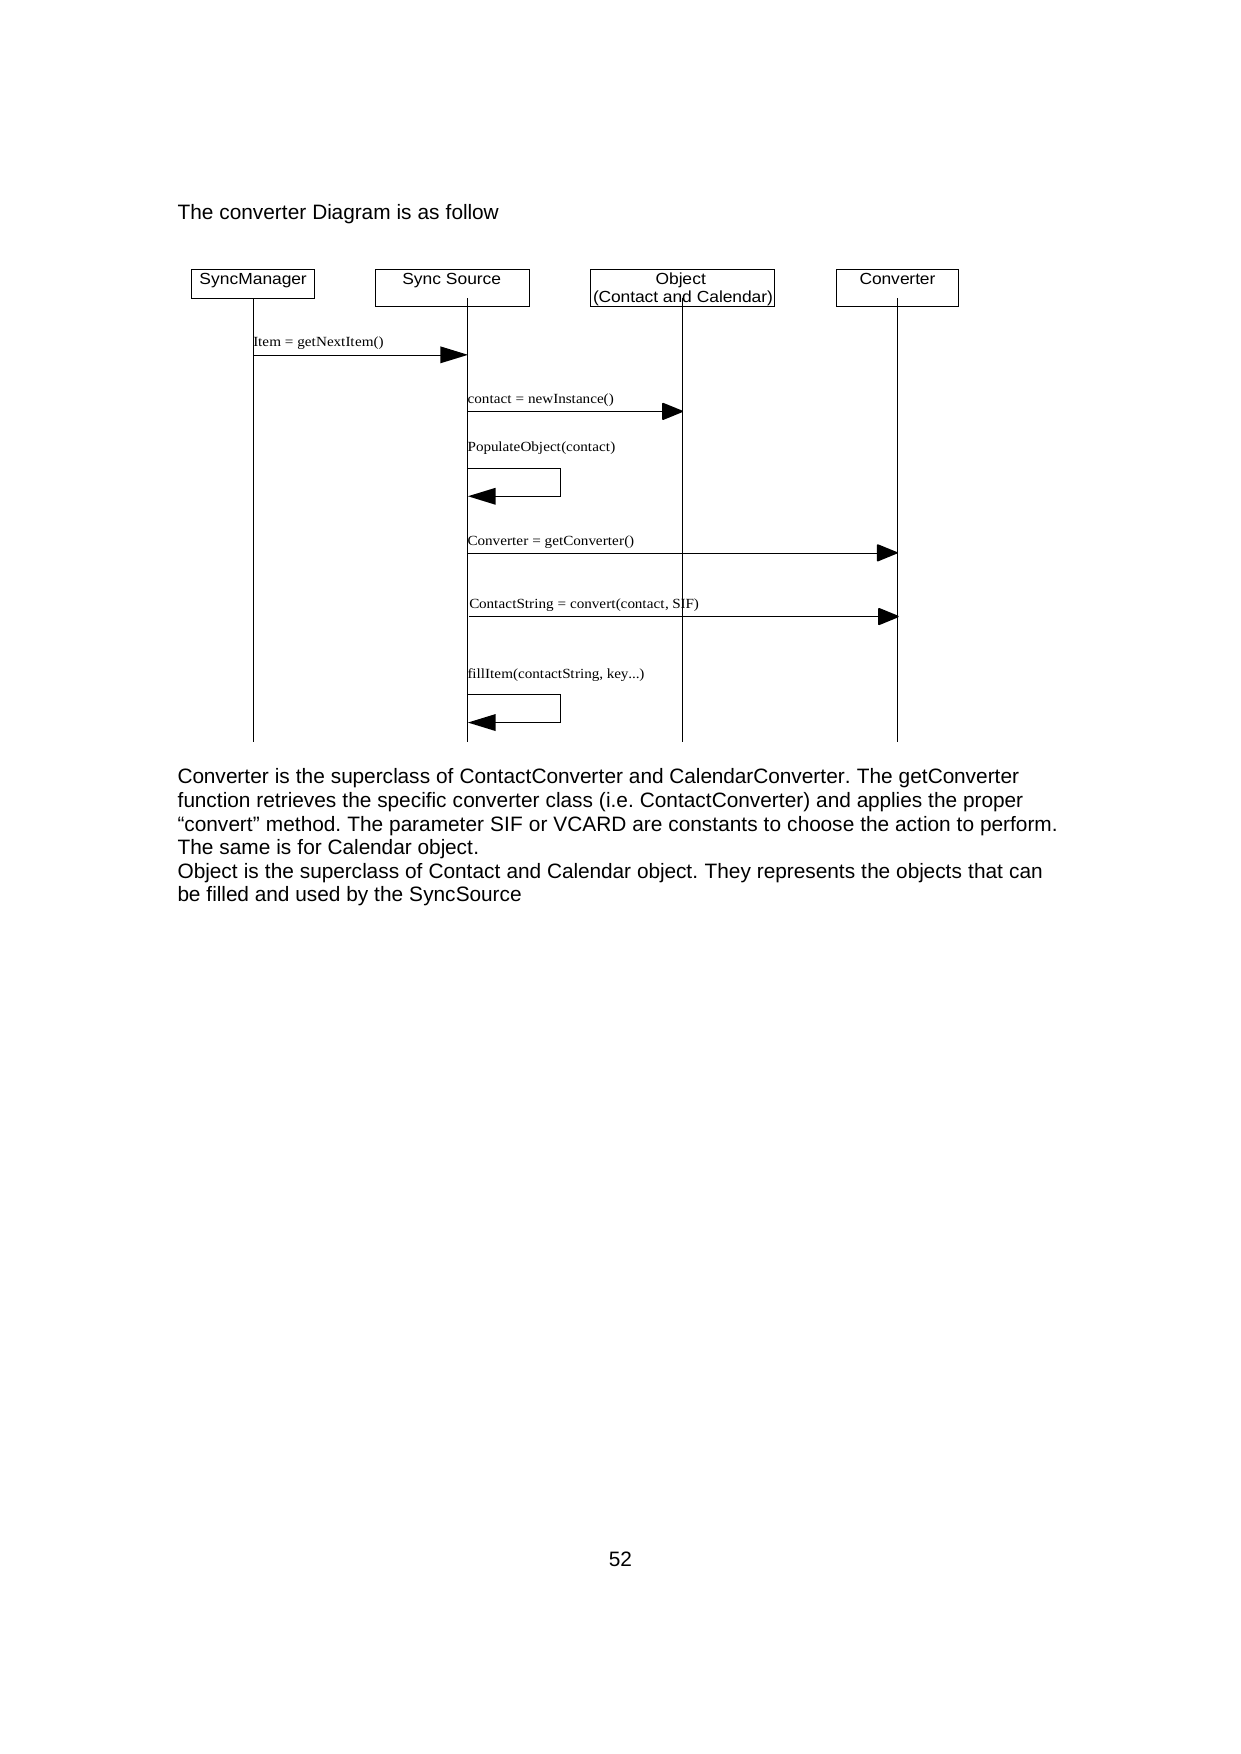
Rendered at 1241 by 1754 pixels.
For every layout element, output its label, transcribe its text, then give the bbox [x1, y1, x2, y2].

text Converter is the superclass of ContactConverter and CalendarConverter. The getConverter function retrieves the specific converter class (i.e. ContactConverter) and applies the proper “convert” method. The parameter SIF or VCARD are constants to choose the action to perform. The same is for Calendar object. [177, 765, 1063, 859]
text The converter Diagram is as follow [177, 201, 1063, 224]
text Object is the superclass of Contact and Calendar object. They represents the objects that can be filled and used by the SyncSource [177, 859, 1063, 906]
